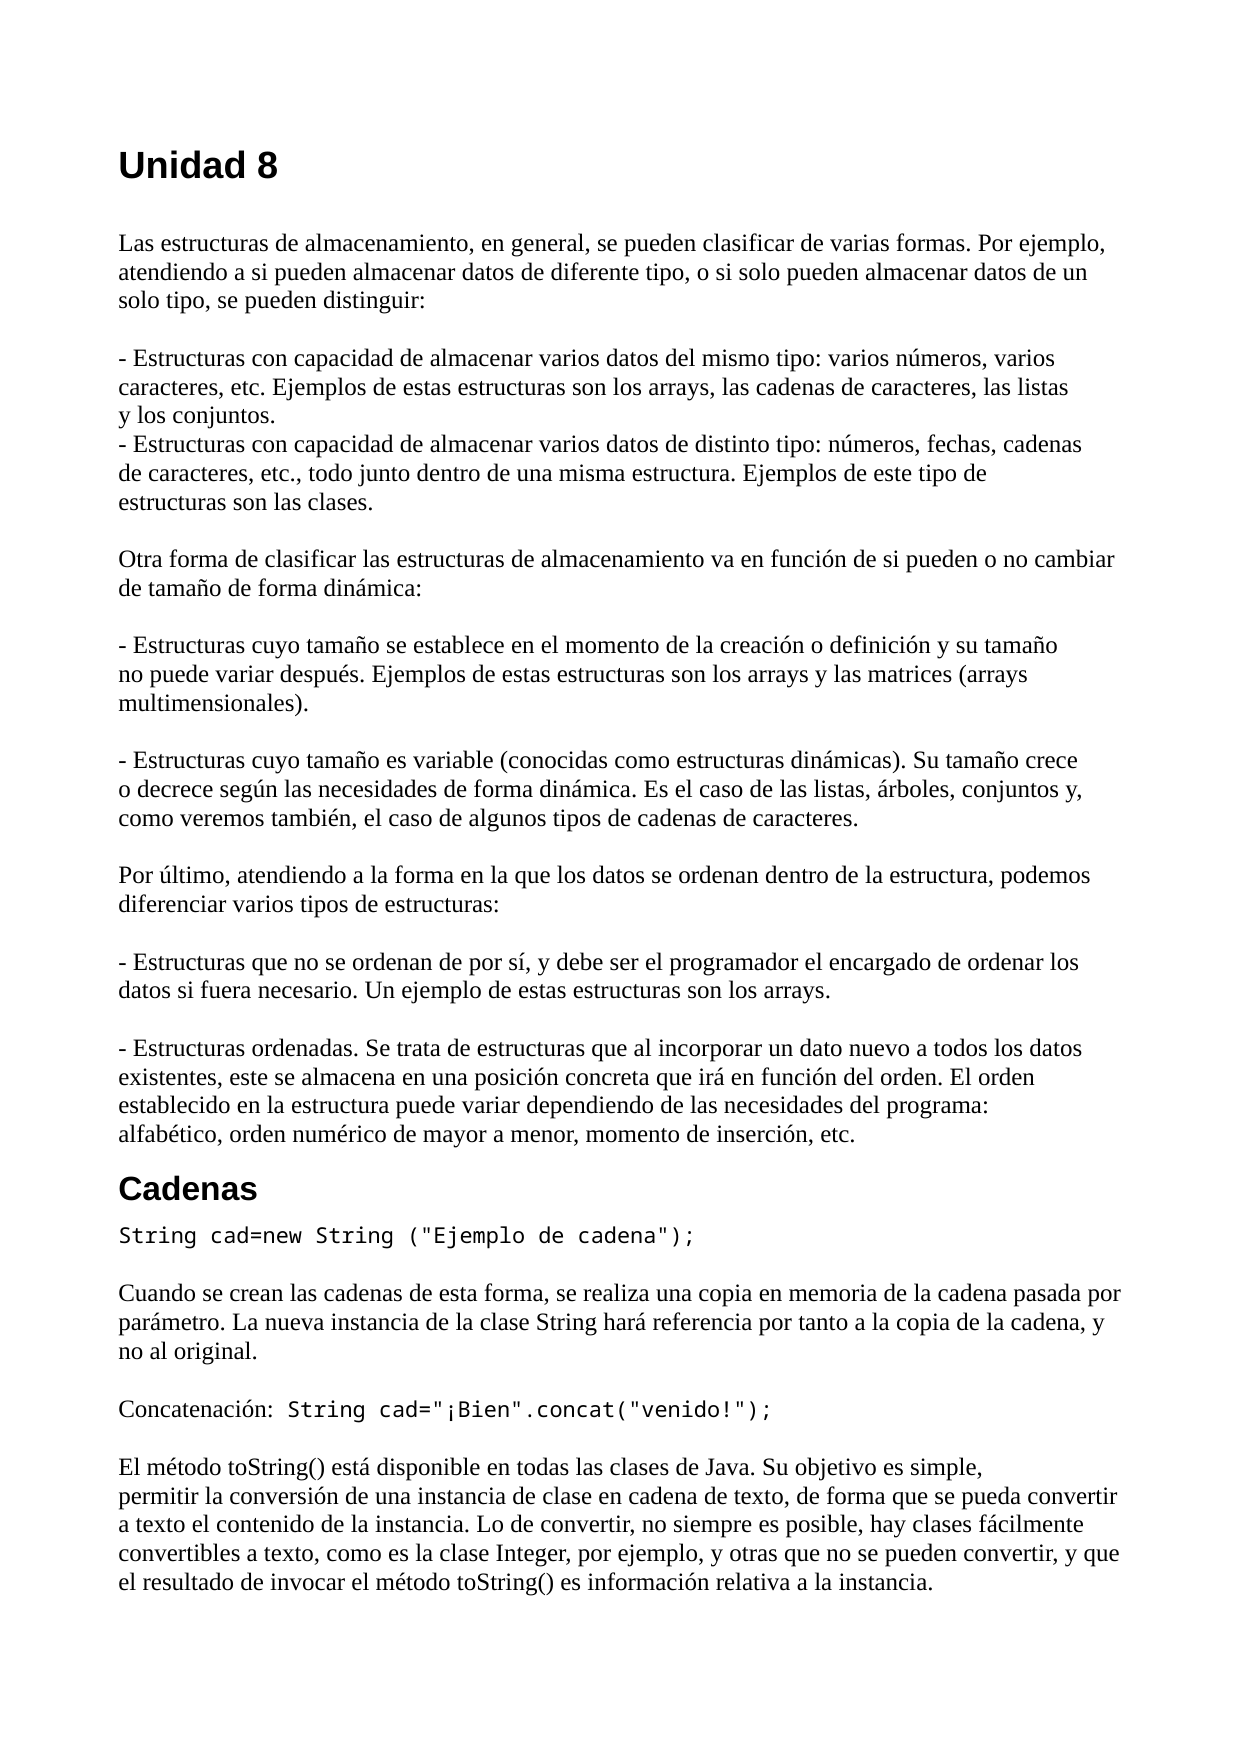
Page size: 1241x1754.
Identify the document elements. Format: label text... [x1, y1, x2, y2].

text - Estructuras con capacidad de almacenar varios datos del mismo tipo: varios números, varios [118, 343, 1122, 372]
text String cad=new String ("Ejemplo de cadena"); [118, 1220, 1122, 1250]
text diferenciar varios tipos de estructuras: [118, 889, 1122, 918]
text Las estructuras de almacenamiento, en general, se pueden clasificar de varias formas. Por ejemplo, [118, 228, 1122, 257]
text y los conjuntos. [118, 401, 1122, 429]
text - Estructuras cuyo tamaño es variable (conocidas como estructuras dinámicas). Su tamaño crece [118, 746, 1122, 774]
text Otra forma de clasificar las estructuras de almacenamiento va en función de si pueden o no cambiar [118, 544, 1122, 573]
text permitir la conversión de una instancia de clase en cadena de texto, de forma que se pueda convertir a texto el contenido de la instancia. Lo de convertir, no siempre es posible, hay clases fácilmente convertibles a texto, como es la clase Integer, por ejemplo, y otras que no se pueden convertir, y que el resultado de invocar el método toString() es información relativa a la instancia. [118, 1481, 1122, 1596]
text alfabético, orden numérico de mayor a menor, momento de inserción, etc. [118, 1119, 1122, 1148]
text de tamaño de forma dinámica: [118, 573, 1122, 602]
text multimensionales). [118, 688, 1122, 717]
text como veremos también, el caso de algunos tipos de cadenas de caracteres. [118, 803, 1122, 832]
text o decrece según las necesidades de forma dinámica. Es el caso de las listas, árboles, conjuntos y, [118, 774, 1122, 803]
text Concatenación: String cad="¡Bien".concat("venido!"); [118, 1393, 1122, 1423]
subtitle Cadenas [118, 1169, 1122, 1207]
text - Estructuras con capacidad de almacenar varios datos de distinto tipo: números, fechas, cadenas [118, 429, 1122, 458]
text Por último, atendiendo a la forma en la que los datos se ordenan dentro de la estructura, podemos [118, 861, 1122, 889]
text de caracteres, etc., todo junto dentro de una misma estructura. Ejemplos de este tipo de [118, 458, 1122, 487]
text no puede variar después. Ejemplos de estas estructuras son los arrays y las matrices (arrays [118, 659, 1122, 688]
text estructuras son las clases. [118, 487, 1122, 516]
text Cuando se crean las cadenas de esta forma, se realiza una copia en memoria de la cadena pasada por parámetro. La nueva instancia de la clase String hará referencia por tanto a la copia de la cadena, y no al original. [118, 1278, 1122, 1365]
text - Estructuras ordenadas. Se trata de estructuras que al incorporar un dato nuevo a todos los datos [118, 1033, 1122, 1062]
text - Estructuras que no se ordenan de por sí, y debe ser el programador el encargado de ordenar los [118, 947, 1122, 976]
text atendiendo a si pueden almacenar datos de diferente tipo, o si solo pueden almacenar datos de un [118, 257, 1122, 286]
text existentes, este se almacena en una posición concreta que irá en función del orden. El orden [118, 1062, 1122, 1091]
text El método toString() está disponible en todas las clases de Java. Su objetivo es simple, [118, 1452, 1122, 1481]
text establecido en la estructura puede variar dependiendo de las necesidades del programa: [118, 1091, 1122, 1119]
text datos si fuera necesario. Un ejemplo de estas estructuras son los arrays. [118, 976, 1122, 1004]
text solo tipo, se pueden distinguir: [118, 286, 1122, 314]
text - Estructuras cuyo tamaño se establece en el momento de la creación o definición y su tamaño [118, 631, 1122, 659]
subtitle Unidad 8 [118, 143, 1122, 187]
text caracteres, etc. Ejemplos de estas estructuras son los arrays, las cadenas de caracteres, las listas [118, 372, 1122, 401]
